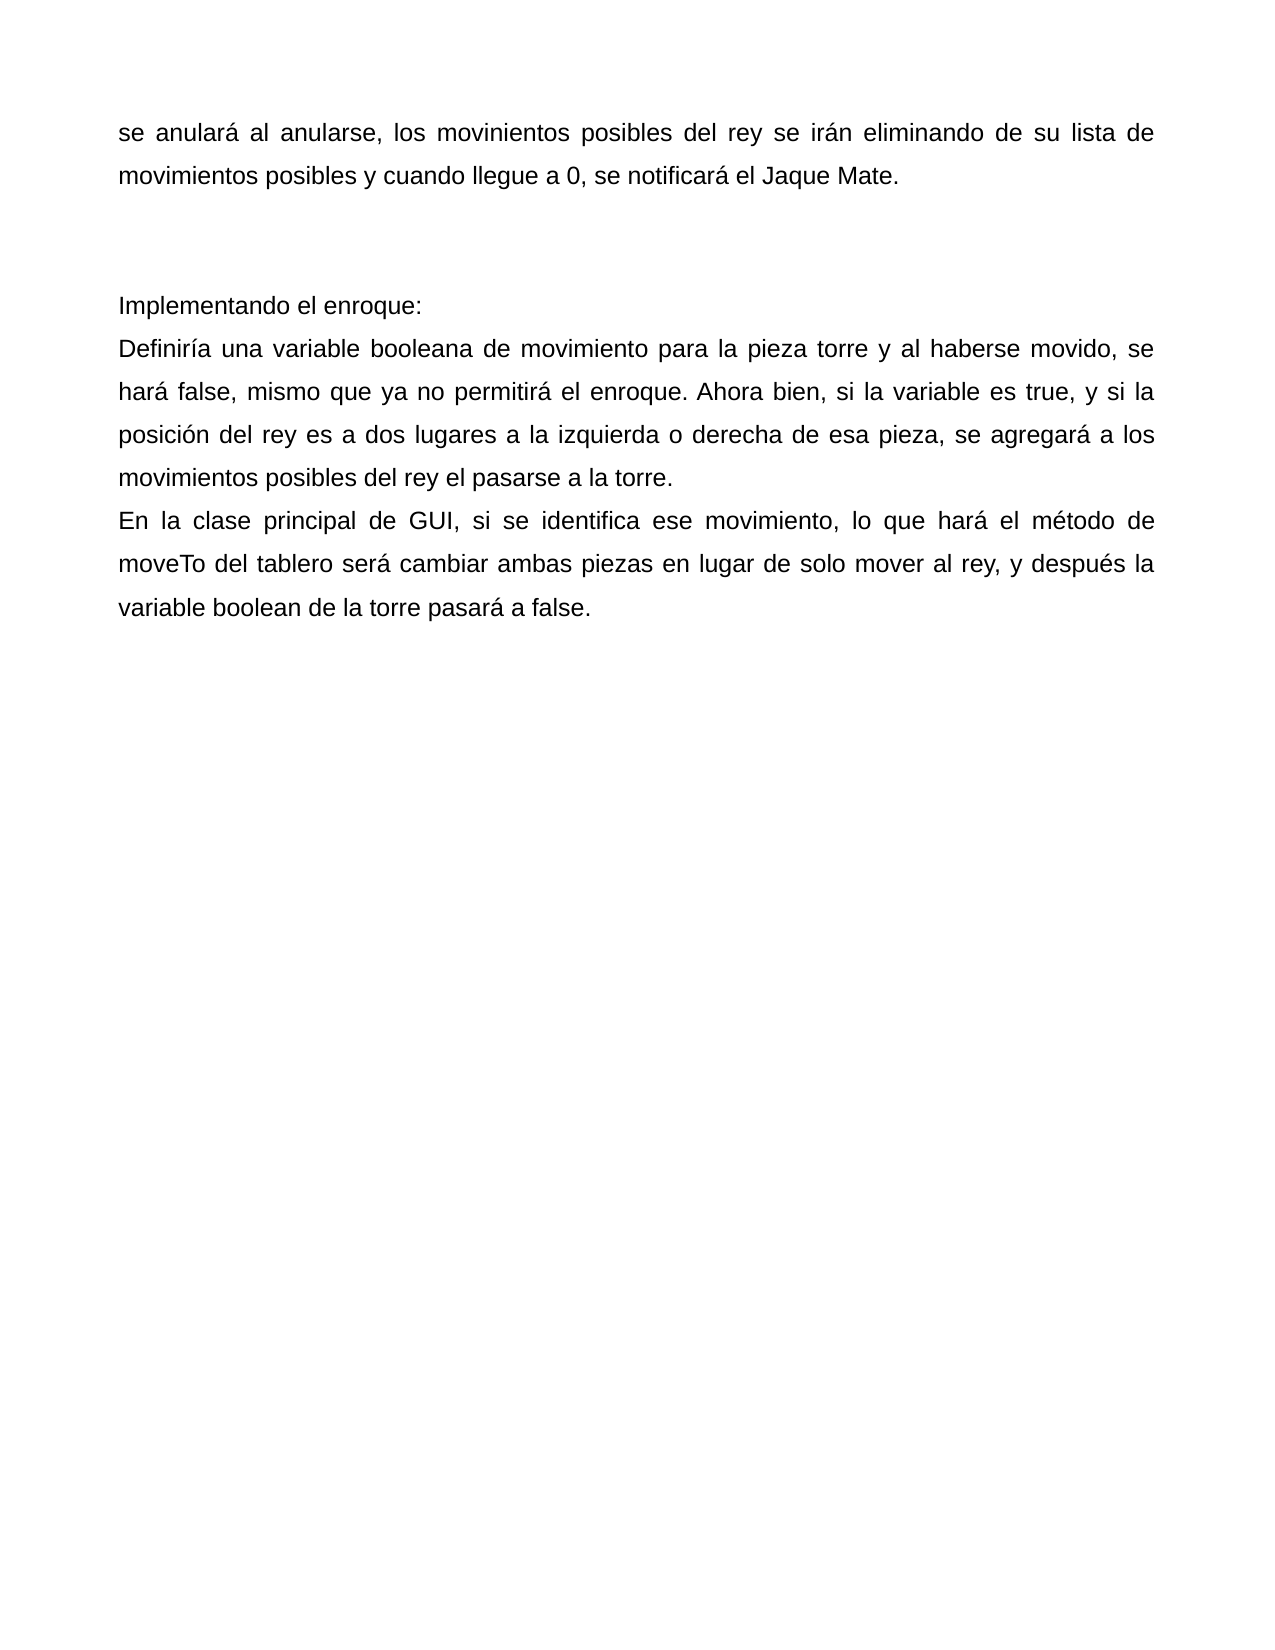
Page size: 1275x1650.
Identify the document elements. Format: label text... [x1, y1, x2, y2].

text Implementando el enroque: [118, 291, 1157, 319]
text Definiría una variable booleana de movimiento para la pieza torre y al haberse movido, se hará false, mismo que ya no permitirá el enroque. Ahora bien, si la variable es true, y si la posición del rey es a dos lugares a la izquierda o derecha de esa pieza, se agregará a los movimientos posibles del rey el pasarse a la torre. [118, 334, 1157, 492]
text En la clase principal de GUI, si se identifica ese movimiento, lo que hará el método de moveTo del tablero será cambiar ambas piezas en lugar de solo mover al rey, y después la variable boolean de la torre pasará a false. [118, 506, 1157, 621]
text se anulará al anularse, los movinientos posibles del rey se irán eliminando de su lista de movimientos posibles y cuando llegue a 0, se notificará el Jaque Mate. [118, 118, 1157, 190]
